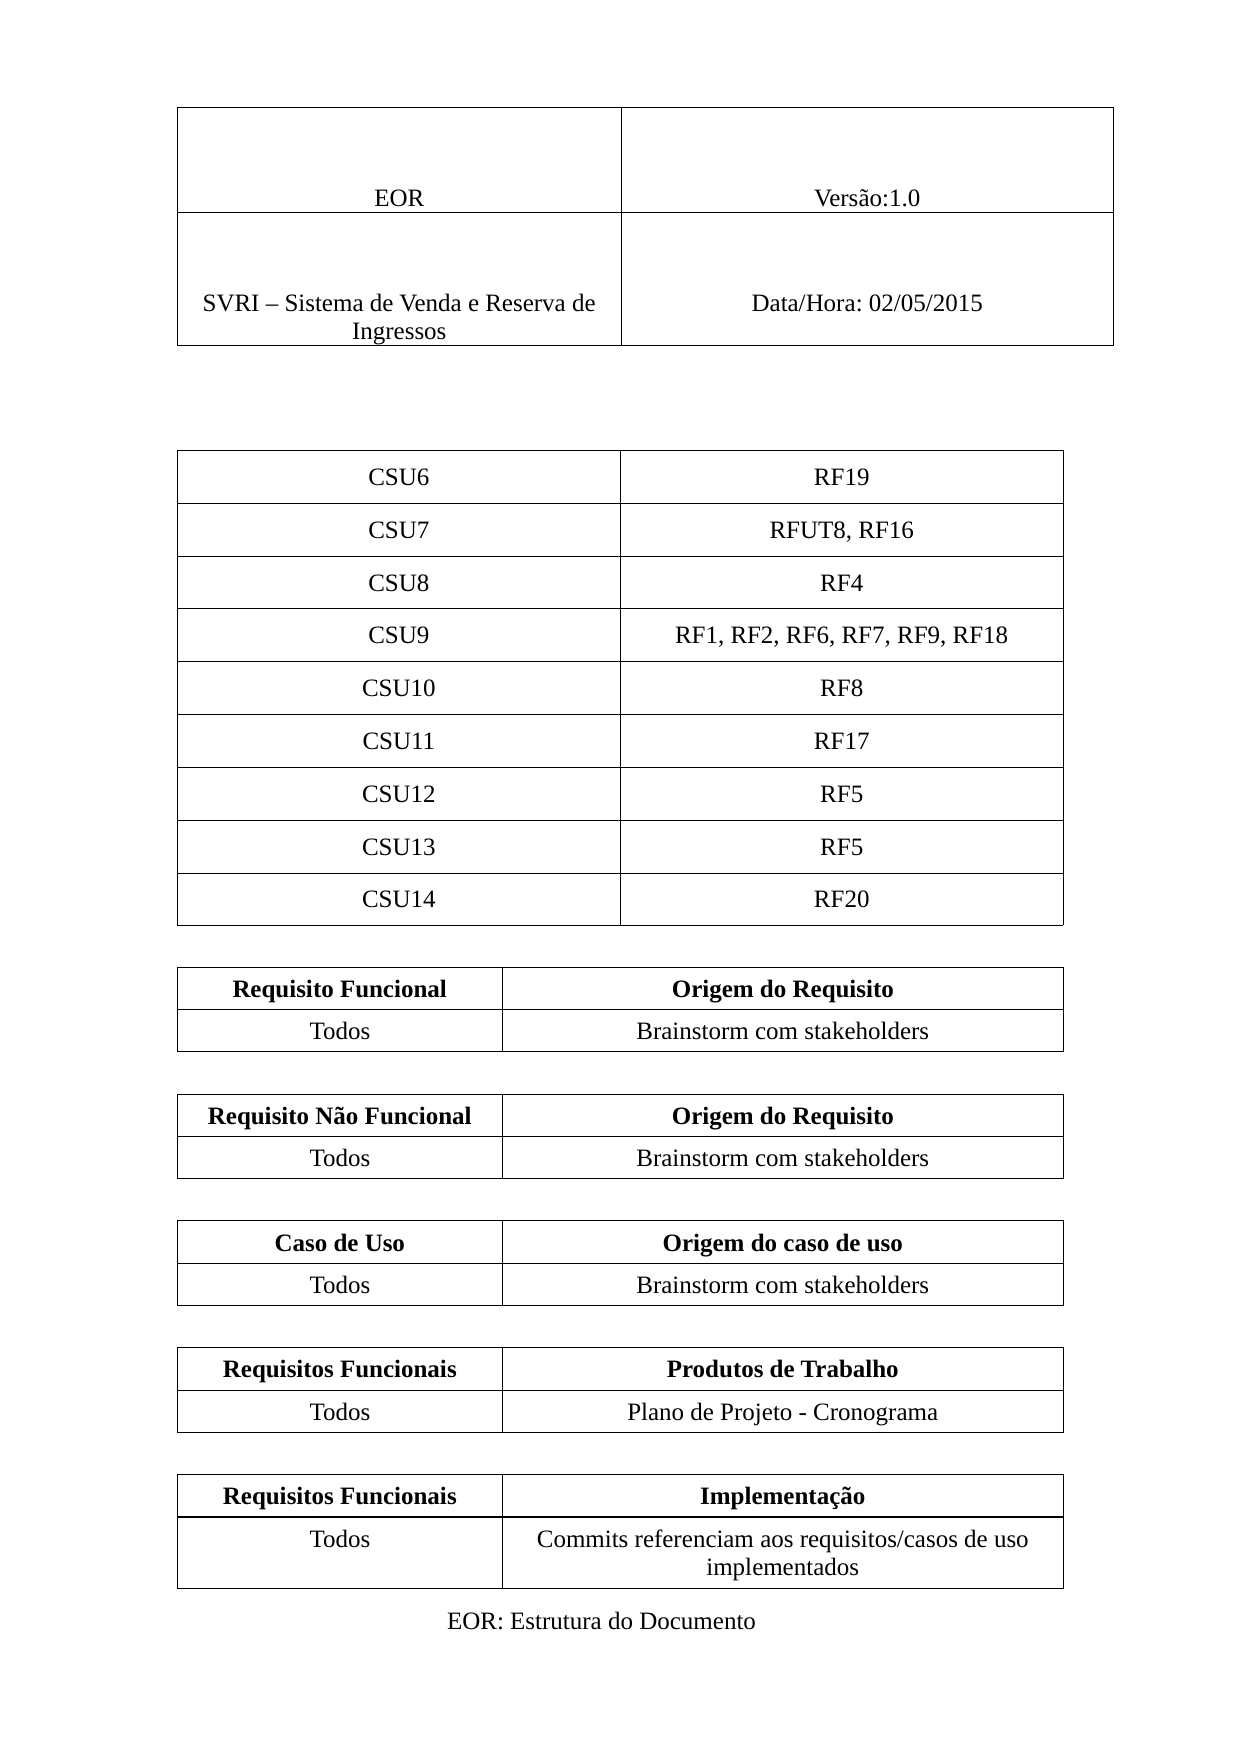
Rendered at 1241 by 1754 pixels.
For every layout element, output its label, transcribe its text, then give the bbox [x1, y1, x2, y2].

table_cell RF17 [621, 715, 1063, 767]
table_cell Brainstorm com stakeholders [503, 1137, 1063, 1178]
table_header Implementação [503, 1475, 1063, 1516]
table_cell Todos [178, 1264, 502, 1305]
table_cell RF8 [621, 662, 1063, 714]
table_header Requisito Não Funcional [178, 1095, 502, 1136]
table_cell Brainstorm com stakeholders [503, 1264, 1063, 1305]
table_cell RF4 [621, 557, 1063, 608]
table_cell Brainstorm com stakeholders [503, 1010, 1063, 1051]
table_header Origem do Requisito [503, 968, 1063, 1009]
table_cell CSU13 [178, 821, 620, 872]
table_header Requisito Funcional [178, 968, 502, 1009]
table_cell CSU6 [178, 451, 620, 503]
table_cell CSU8 [178, 557, 620, 608]
table_header Produtos de Trabalho [503, 1348, 1063, 1389]
table_header Requisitos Funcionais [178, 1475, 502, 1516]
table_cell RF1, RF2, RF6, RF7, RF9, RF18 [621, 609, 1063, 661]
table_cell CSU12 [178, 768, 620, 819]
table_cell RF20 [621, 874, 1063, 925]
table_cell CSU7 [178, 504, 620, 556]
table_cell CSU14 [178, 874, 620, 925]
table_cell CSU11 [178, 715, 620, 767]
table_cell Todos [178, 1518, 502, 1587]
table_cell Todos [178, 1391, 502, 1432]
table_cell RFUT8, RF16 [621, 504, 1063, 556]
table_cell Plano de Projeto - Cronograma [503, 1391, 1063, 1432]
table_header Origem do caso de uso [503, 1221, 1063, 1263]
table_cell RF5 [621, 821, 1063, 872]
table_cell CSU9 [178, 609, 620, 661]
table_cell Todos [178, 1137, 502, 1178]
table_cell RF19 [621, 451, 1063, 503]
table_header Requisitos Funcionais [178, 1348, 502, 1389]
table_cell Todos [178, 1010, 502, 1051]
table_header Origem do Requisito [503, 1095, 1063, 1136]
table_cell RF5 [621, 768, 1063, 819]
table_cell CSU10 [178, 662, 620, 714]
table_cell Commits referenciam aos requisitos/casos de uso implementados [503, 1518, 1063, 1587]
table_header Caso de Uso [178, 1221, 502, 1263]
